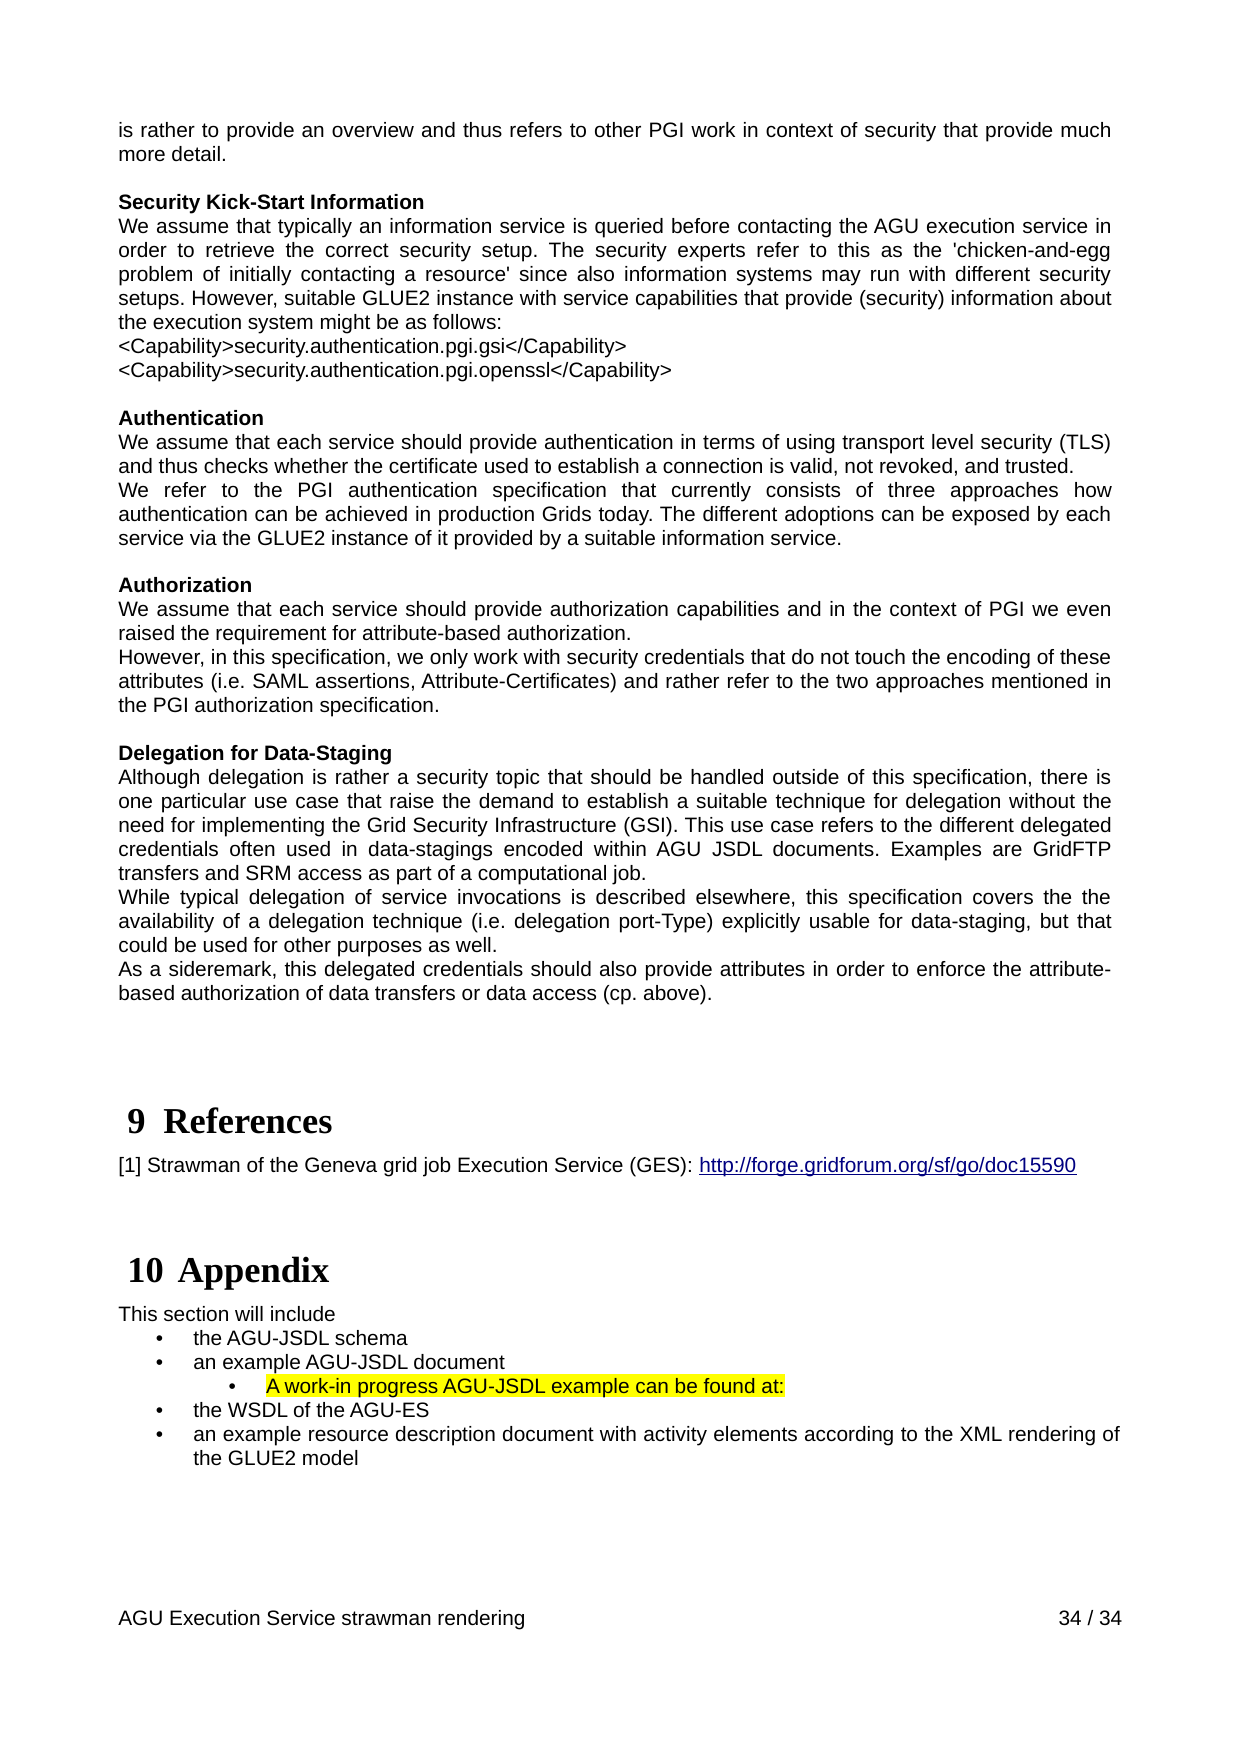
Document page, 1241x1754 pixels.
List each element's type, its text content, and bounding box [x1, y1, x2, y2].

text Authentication [118, 406, 1113, 429]
text is rather to provide an overview and thus refers to other PGI work in context of security that provide much more detail. [118, 118, 1113, 166]
list an example resource description document with activity elements according to the XML rendering of the GLUE2 model [156, 1421, 1122, 1469]
text This section will include [118, 1302, 1122, 1326]
subtitle References [118, 1099, 1122, 1141]
subtitle Appendix [118, 1248, 1122, 1290]
list the WSDL of the AGU-ES [156, 1397, 1122, 1421]
text While typical delegation of service invocations is described elsewhere, this specification covers the the availability of a delegation technique (i.e. delegation port-Type) explicitly usable for data-staging, but that could be used for other purposes as well. [118, 885, 1113, 957]
text We assume that each service should provide authorization capabilities and in the context of PGI we even raised the requirement for attribute-based authorization. [118, 597, 1113, 645]
list the AGU-JSDL schema [156, 1326, 1122, 1349]
list A work-in progress AGU-JSDL example can be found at: [228, 1373, 1113, 1397]
text Although delegation is rather a security topic that should be handled outside of this specification, there is one particular use case that raise the demand to establish a suitable technique for delegation without the need for implementing the Grid Security Infrastructure (GSI). This use case refers to the different delegated credentials often used in data-stagings encoded within AGU JSDL documents. Examples are GridFTP transfers and SRM access as part of a computational job. [118, 765, 1113, 885]
text As a sideremark, this delegated credentials should also provide attributes in order to enforce the attribute-based authorization of data transfers or data access (cp. above). [118, 957, 1113, 1004]
text Delegation for Data-Staging [118, 741, 1113, 765]
list an example AGU-JSDL document [156, 1349, 1122, 1373]
text <Capability>security.authentication.pgi.openssl</Capability> [118, 358, 1113, 382]
text However, in this specification, we only work with security credentials that do not touch the encoding of these attributes (i.e. SAML assertions, Attribute-Certificates) and rather refer to the two approaches mentioned in the PGI authorization specification. [118, 645, 1113, 717]
text We assume that typically an information service is queried before contacting the AGU execution service in order to retrieve the correct security setup. The security experts refer to this as the 'chicken-and-egg problem of initially contacting a resource' since also information systems may run with different security setups. However, suitable GLUE2 instance with service capabilities that provide (security) information about the execution system might be as follows: [118, 214, 1113, 334]
text We refer to the PGI authentication specification that currently consists of three approaches how authentication can be achieved in production Grids today. The different adoptions can be exposed by each service via the GLUE2 instance of it provided by a suitable information service. [118, 477, 1113, 549]
text Security Kick-Start Information [118, 190, 1113, 214]
text Authorization [118, 573, 1113, 597]
text [1] Strawman of the Geneva grid job Execution Service (GES): http://forge.gridforum.org/sf/go/doc15590 [118, 1153, 1113, 1177]
text <Capability>security.authentication.pgi.gsi</Capability> [118, 334, 1113, 358]
text We assume that each service should provide authentication in terms of using transport level security (TLS) and thus checks whether the certificate used to establish a connection is valid, not revoked, and trusted. [118, 429, 1113, 477]
